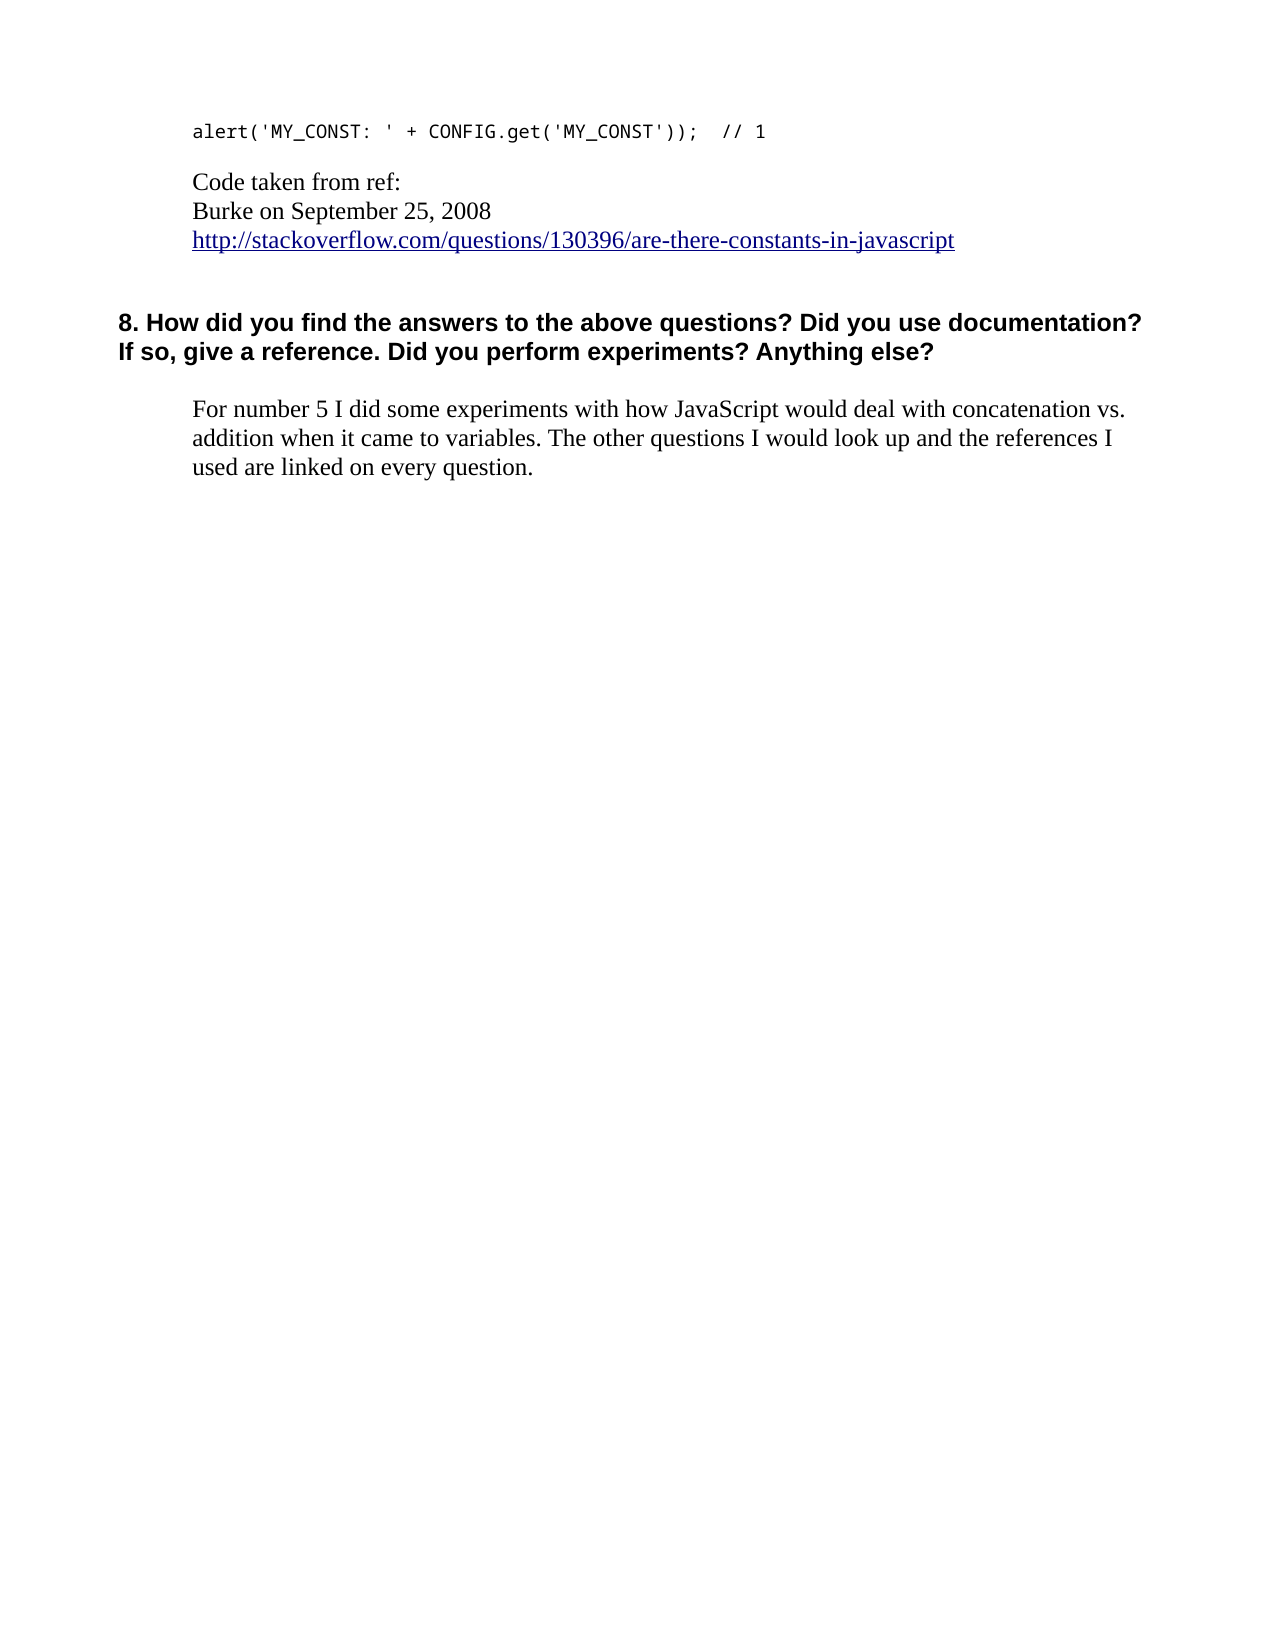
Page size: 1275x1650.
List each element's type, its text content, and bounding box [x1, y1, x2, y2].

text Code taken from ref: [118, 167, 1157, 196]
text alert('MY_CONST: ' + CONFIG.get('MY_CONST')); // 1 [118, 118, 1157, 144]
text 8. How did you find the answers to the above questions? Did you use documentation? If so, give a reference. Did you perform experiments? Anything else? [118, 308, 1157, 365]
text http://stackoverflow.com/questions/130396/are-there-constants-in-javascript [118, 225, 1157, 253]
text Burke on September 25, 2008 [118, 196, 1157, 225]
text For number 5 I did some experiments with how JavaScript would deal with concatenation vs. addition when it came to variables. The other questions I would look up and the references I used are linked on every question. [192, 394, 1157, 480]
